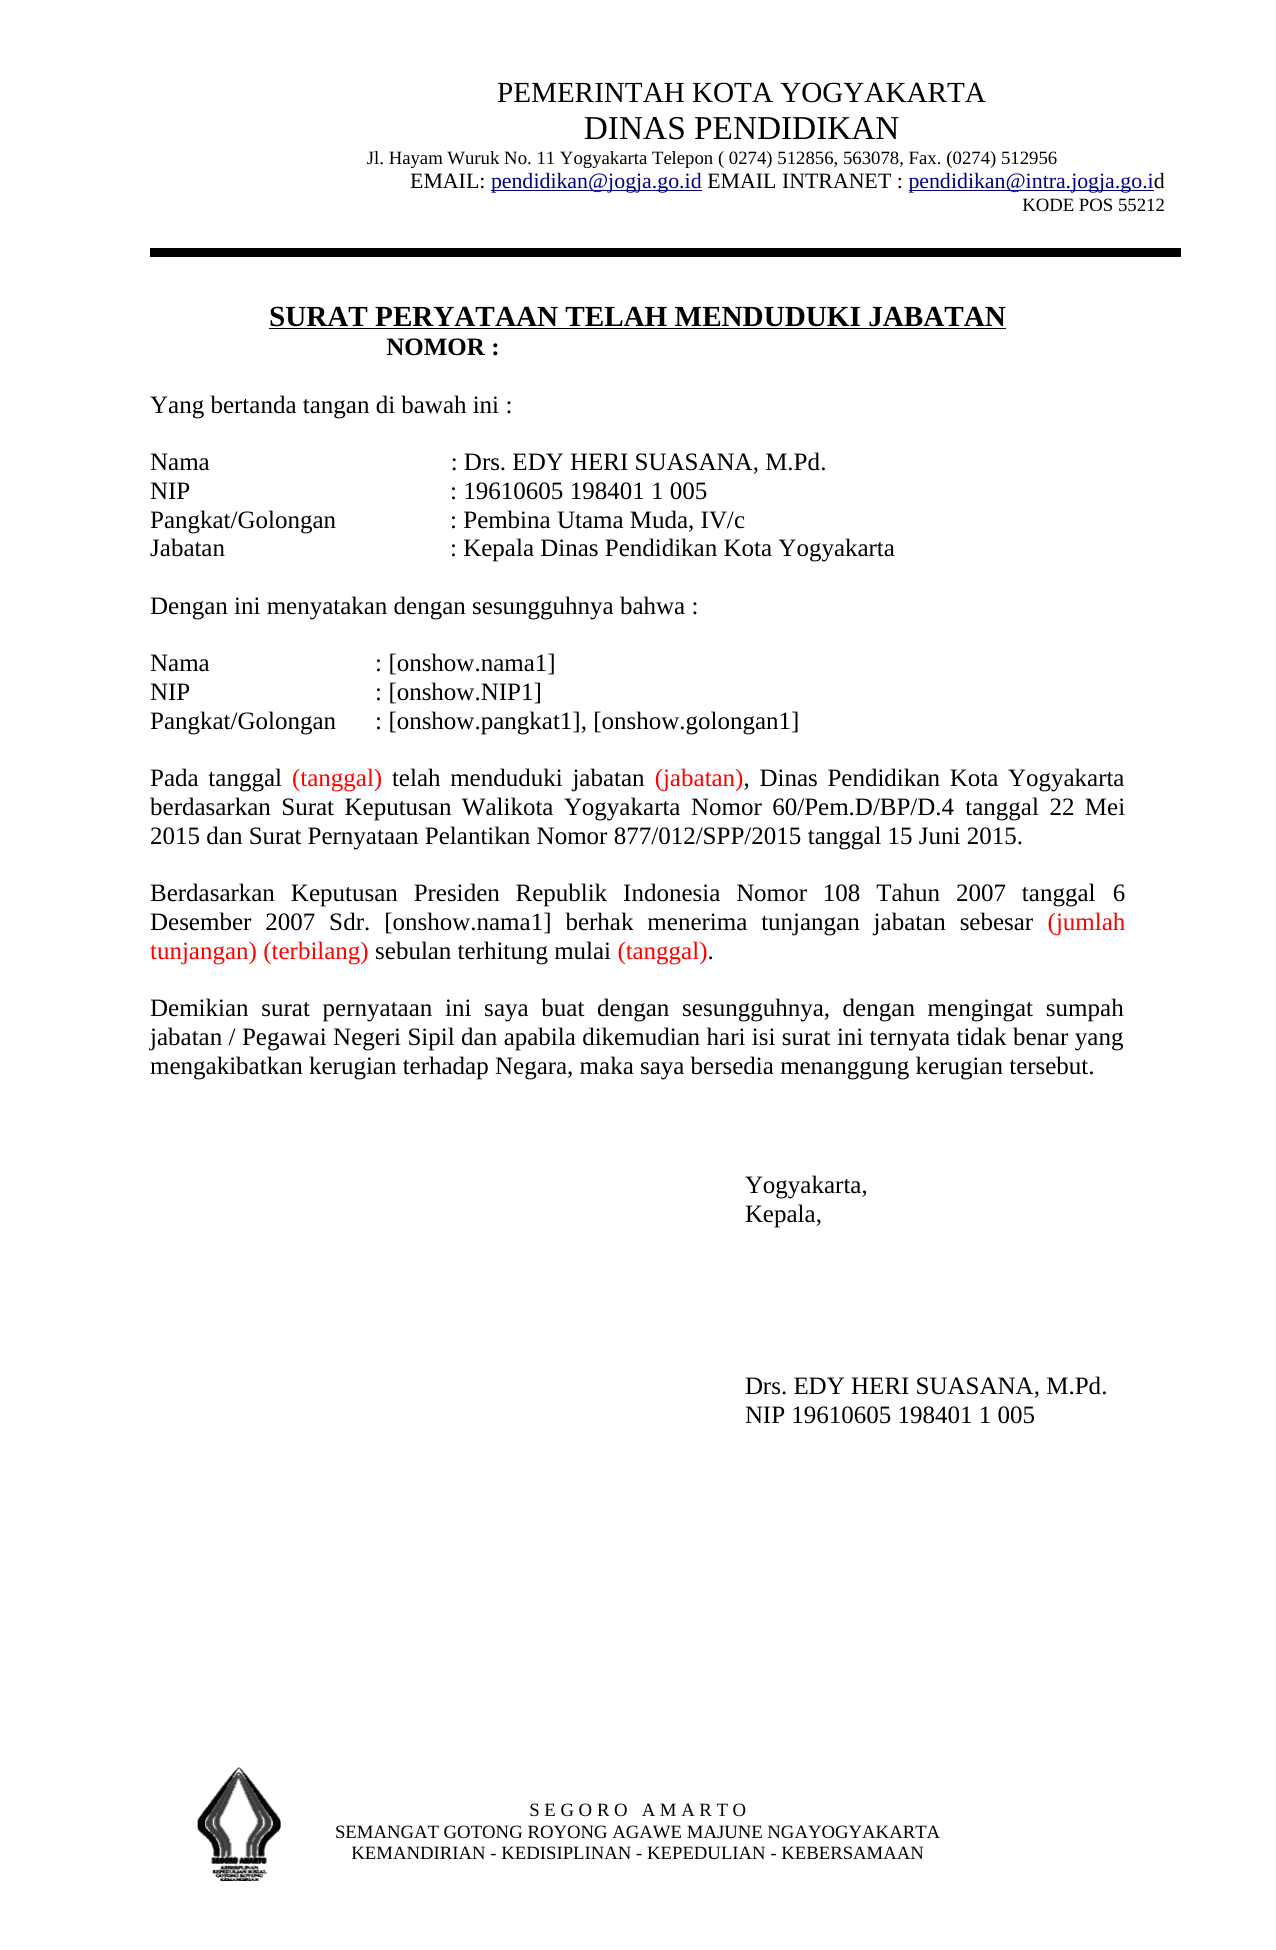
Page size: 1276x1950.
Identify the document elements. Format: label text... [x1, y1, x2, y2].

table_header [150, 75, 307, 241]
text Pangkat/Golongan : Pembina Utama Muda, IV/c [150, 505, 1125, 533]
text Jabatan : Kepala Dinas Pendidikan Kota Yogyakarta [150, 533, 1125, 562]
text Pada tanggal (tanggal) telah menduduki jabatan (jabatan), Dinas Pendidikan Kota Yogyakarta berdasarkan Surat Keputusan Walikota Yogyakarta Nomor 60/Pem.D/BP/D.4 tanggal 22 Mei 2015 dan Surat Pernyataan Pelantikan Nomor 877/012/SPP/2015 tanggal 15 Juni 2015. [150, 763, 1125, 850]
text Nama : [onshow.nama1] [150, 648, 1125, 677]
text Nama : Drs. EDY HERI SUASANA, M.Pd. [150, 447, 1125, 476]
text Yang bertanda tangan di bawah ini : [150, 390, 1125, 418]
text : [150, 735, 1125, 763]
text NOMOR : [386, 332, 1125, 361]
text Demikian surat pernyataan ini saya buat dengan sesungguhnya, dengan mengingat sumpah jabatan / Pegawai Negeri Sipil dan apabila dikemudian hari isi surat ini ternyata tidak benar yang mengakibatkan kerugian terhadap Negara, maka saya bersedia menanggung kerugian tersebut. [150, 993, 1125, 1080]
text Kepala, [745, 1199, 1193, 1228]
picture [197, 1767, 281, 1881]
text Drs. EDY HERI SUASANA, M.Pd. [745, 1371, 1193, 1400]
text NIP 19610605 198401 1 005 [745, 1400, 1193, 1429]
text NIP : [onshow.NIP1] [150, 677, 1125, 706]
text Yogyakarta, [745, 1170, 1193, 1199]
text Dengan ini menyatakan dengan sesungguhnya bahwa : [150, 591, 1125, 620]
table_header PEMERINTAH KOTA YOGYAKARTA DINAS PENDIDIKAN Jl. Hayam Wuruk No. 11 Yogyakarta Telepon ( 0274) 512856, 563078, Fax. (0274) 512956 EMAIL: pendidikan@jogja.go.id EMAIL INTRANET : pendidikan@intra.jogja.go.id KODE POS 55212 [307, 75, 1176, 241]
text NIP : 19610605 198401 1 005 [150, 476, 1125, 505]
text Pangkat/Golongan : [onshow.pangkat1], [onshow.golongan1] [150, 706, 1125, 735]
text Berdasarkan Keputusan Presiden Republik Indonesia Nomor 108 Tahun 2007 tanggal 6 Desember 2007 Sdr. [onshow.nama1] berhak menerima tunjangan jabatan sebesar (jumlah tunjangan) (terbilang) sebulan terhitung mulai (tanggal). [150, 878, 1125, 965]
text SURAT PERYATAAN TELAH MENDUDUKI JABATAN [150, 299, 1125, 332]
